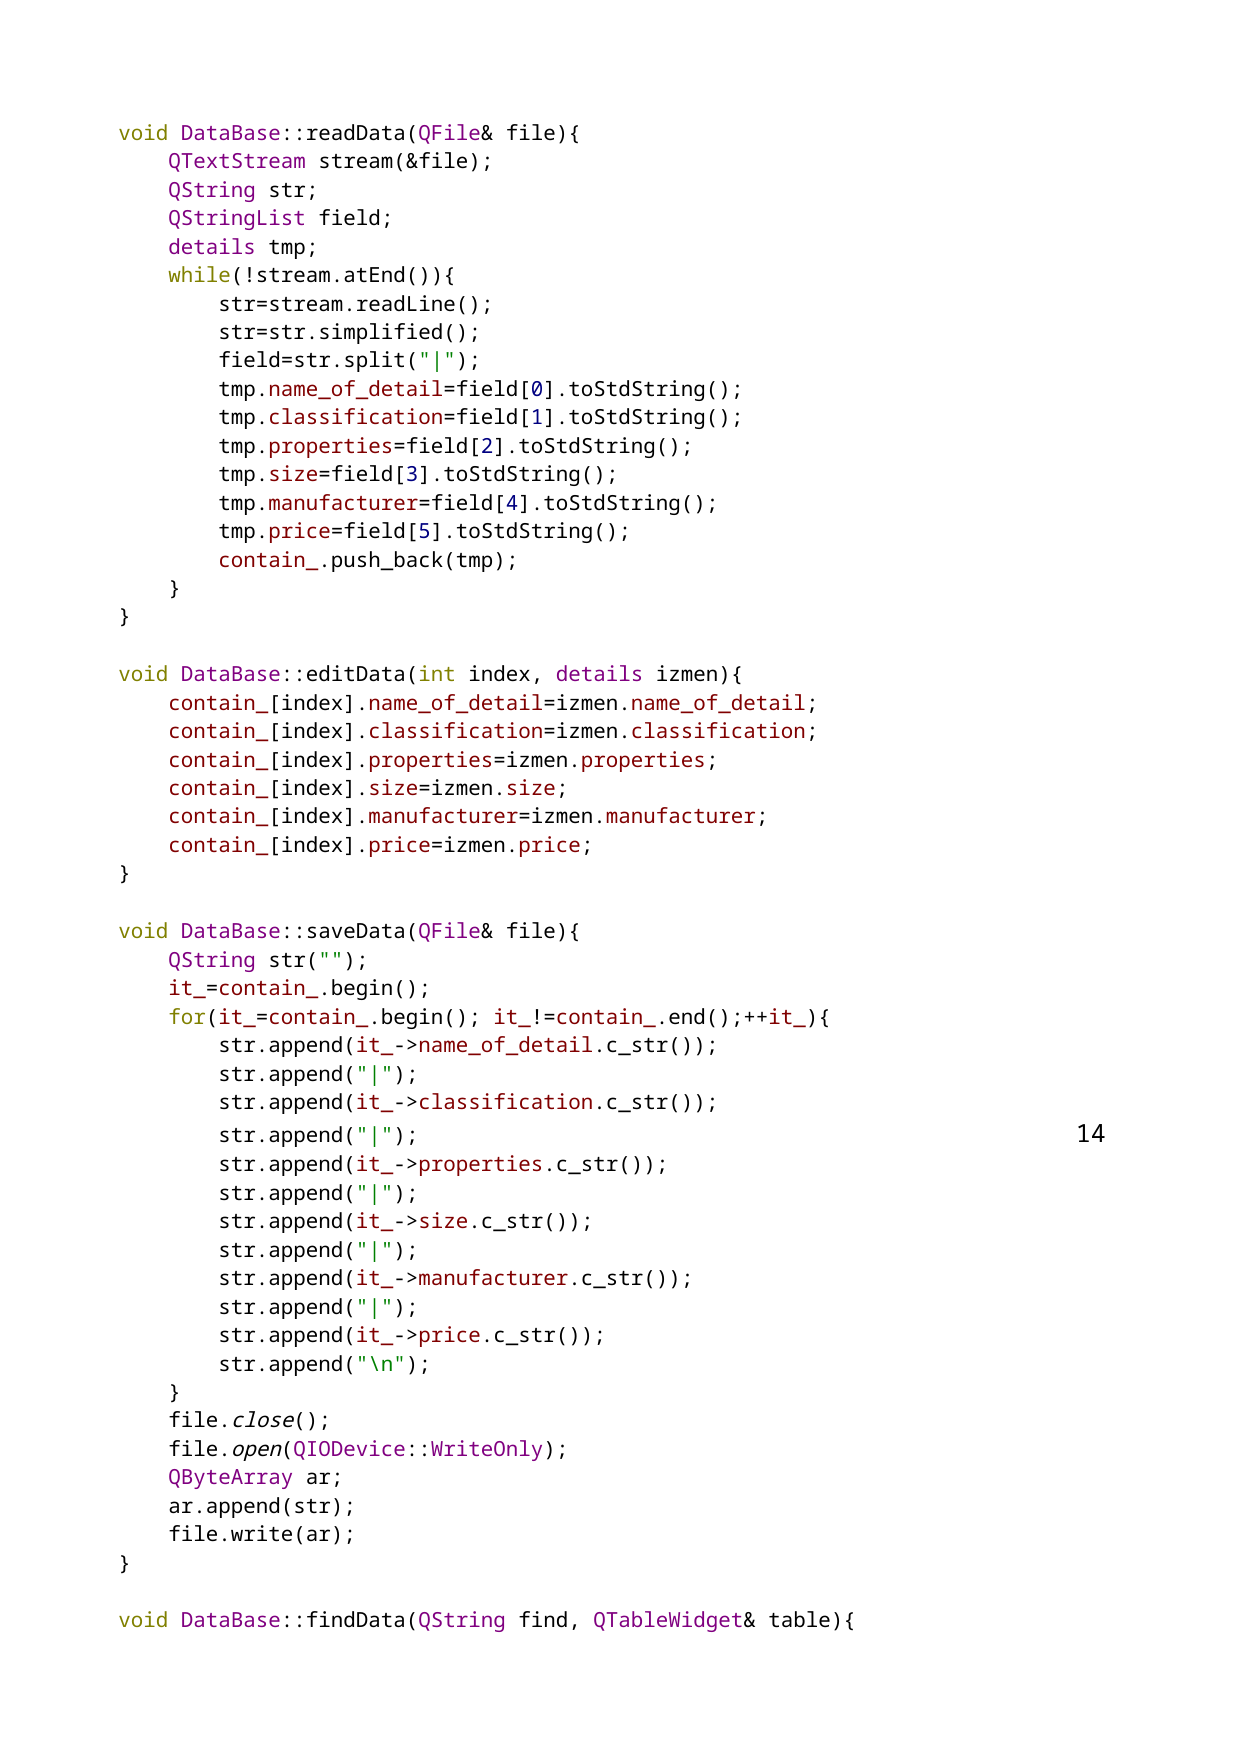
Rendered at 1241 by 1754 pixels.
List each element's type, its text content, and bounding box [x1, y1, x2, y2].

text file.close(); [118, 1406, 1122, 1434]
text str.append(it_->name_of_detail.c_str()); [118, 1030, 1122, 1059]
text QString str(""); [118, 945, 1122, 973]
text str.append("|"); [118, 1178, 1122, 1206]
text QByteArray ar; [118, 1462, 1122, 1491]
text contain_[index].size=izmen.size; [118, 773, 1122, 802]
text str.append(it_->size.c_str()); [118, 1206, 1122, 1235]
text str.append("|"); [118, 1235, 1122, 1263]
text for(it_=contain_.begin(); it_!=contain_.end();++it_){ [118, 1002, 1122, 1030]
text str.append(it_->price.c_str()); [118, 1320, 1122, 1349]
text void DataBase::editData(int index, details izmen){ [118, 659, 1122, 688]
text str=stream.readLine(); [118, 289, 1122, 317]
text contain_[index].price=izmen.price; [118, 830, 1122, 858]
text contain_[index].manufacturer=izmen.manufacturer; [118, 802, 1122, 830]
text str.append("\n"); [118, 1349, 1122, 1377]
text tmp.size=field[3].toStdString(); [118, 459, 1122, 488]
text tmp.manufacturer=field[4].toStdString(); [118, 488, 1122, 516]
text contain_[index].properties=izmen.properties; [118, 745, 1122, 773]
text tmp.classification=field[1].toStdString(); [118, 402, 1122, 431]
text str.append(it_->manufacturer.c_str()); [118, 1263, 1122, 1292]
text ar.append(str); [118, 1491, 1122, 1519]
text } [118, 1377, 1122, 1406]
text } [118, 573, 1122, 602]
text void DataBase::readData(QFile& file){ [118, 118, 1122, 147]
text } [118, 858, 1122, 887]
text } [118, 1548, 1122, 1576]
text str.append("|"); [118, 1059, 1122, 1087]
text str.append(it_->properties.c_str()); [118, 1149, 1122, 1178]
text tmp.properties=field[2].toStdString(); [118, 431, 1122, 459]
text file.open(QIODevice::WriteOnly); [118, 1434, 1122, 1462]
text QString str; [118, 175, 1122, 203]
text contain_[index].classification=izmen.classification; [118, 716, 1122, 745]
text file.write(ar); [118, 1519, 1122, 1548]
text details tmp; [118, 232, 1122, 260]
text str=str.simplified(); [118, 317, 1122, 346]
text QStringList field; [118, 203, 1122, 232]
text QTextStream stream(&file); [118, 147, 1122, 175]
text void DataBase::findData(QString find, QTableWidget& table){ [118, 1606, 1122, 1634]
text it_=contain_.begin(); [118, 973, 1122, 1002]
text str.append("|"); [118, 1292, 1122, 1320]
text field=str.split("|"); [118, 346, 1122, 374]
text tmp.name_of_detail=field[0].toStdString(); [118, 374, 1122, 402]
text tmp.price=field[5].toStdString(); [118, 516, 1122, 545]
text contain_.push_back(tmp); [118, 545, 1122, 573]
text } [118, 602, 1122, 630]
text while(!stream.atEnd()){ [118, 260, 1122, 289]
text void DataBase::saveData(QFile& file){ [118, 916, 1122, 945]
text contain_[index].name_of_detail=izmen.name_of_detail; [118, 688, 1122, 716]
text str.append("|"); 14 [118, 1116, 1122, 1149]
text str.append(it_->classification.c_str()); [118, 1087, 1122, 1116]
